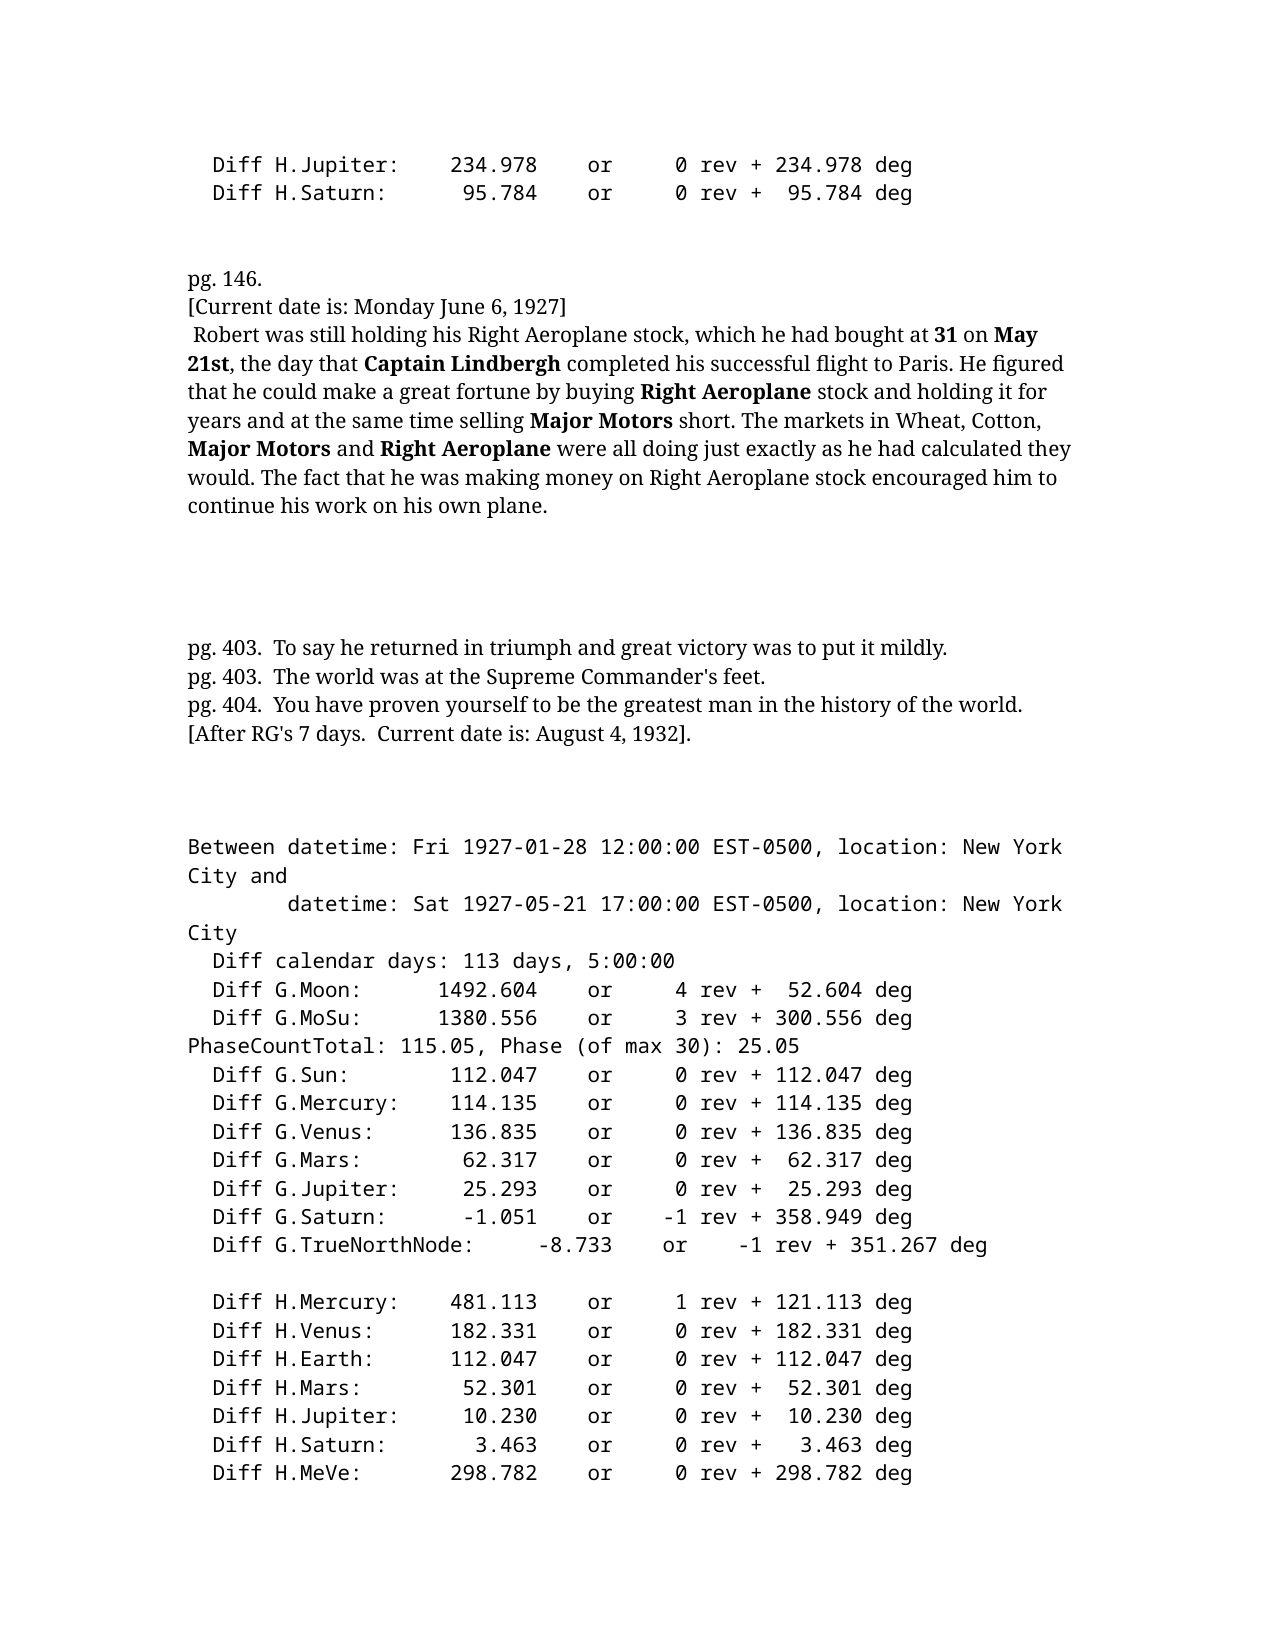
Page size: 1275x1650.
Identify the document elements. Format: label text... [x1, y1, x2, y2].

text Diff H.MeVe: 298.782 or 0 rev + 298.782 deg [187, 1458, 1087, 1487]
text Diff G.Venus: 136.835 or 0 rev + 136.835 deg [187, 1117, 1087, 1145]
text Diff H.Mars: 52.301 or 0 rev + 52.301 deg [187, 1373, 1087, 1401]
text Diff G.TrueNorthNode: -8.733 or -1 rev + 351.267 deg [187, 1231, 1087, 1259]
text Diff H.Earth: 112.047 or 0 rev + 112.047 deg [187, 1344, 1087, 1373]
text Diff G.Mercury: 114.135 or 0 rev + 114.135 deg [187, 1088, 1087, 1117]
text Diff G.Sun: 112.047 or 0 rev + 112.047 deg [187, 1060, 1087, 1088]
text [After RG's 7 days. Current date is: August 4, 1932]. [187, 719, 1087, 747]
text datetime: Sat 1927-05-21 17:00:00 EST-0500, location: New York City [187, 889, 1087, 946]
text Diff H.Jupiter: 234.978 or 0 rev + 234.978 deg [187, 150, 1087, 178]
text pg. 403. The world was at the Supreme Commander's feet. [187, 662, 1087, 690]
text Diff calendar days: 113 days, 5:00:00 [187, 946, 1087, 975]
text Diff G.Jupiter: 25.293 or 0 rev + 25.293 deg [187, 1174, 1087, 1202]
text Diff G.MoSu: 1380.556 or 3 rev + 300.556 deg PhaseCountTotal: 115.05, Phase (of max 30): 25.05 [187, 1003, 1087, 1060]
text pg. 404. You have proven yourself to be the greatest man in the history of the world. [187, 690, 1087, 719]
text Between datetime: Fri 1927-01-28 12:00:00 EST-0500, location: New York City and [187, 832, 1087, 889]
text Diff H.Saturn: 3.463 or 0 rev + 3.463 deg [187, 1430, 1087, 1458]
text [Current date is: Monday June 6, 1927] [187, 292, 1087, 321]
text Diff H.Venus: 182.331 or 0 rev + 182.331 deg [187, 1316, 1087, 1344]
text pg. 146. [187, 264, 1087, 292]
text Diff G.Saturn: -1.051 or -1 rev + 358.949 deg [187, 1202, 1087, 1231]
text Robert was still holding his Right Aeroplane stock, which he had bought at 31 on May 21st, the day that Captain Lindbergh completed his successful flight to Paris. He figured that he could make a great fortune by buying Right Aeroplane stock and holding it for years and at the same time selling Major Motors short. The markets in Wheat, Cotton, Major Motors and Right Aeroplane were all doing just exactly as he had calculated they would. The fact that he was making money on Right Aeroplane stock encouraged him to continue his work on his own plane. [187, 321, 1087, 520]
text Diff H.Jupiter: 10.230 or 0 rev + 10.230 deg [187, 1401, 1087, 1430]
text Diff H.Mercury: 481.113 or 1 rev + 121.113 deg [187, 1287, 1087, 1316]
text Diff G.Moon: 1492.604 or 4 rev + 52.604 deg [187, 975, 1087, 1003]
text Diff G.Mars: 62.317 or 0 rev + 62.317 deg [187, 1145, 1087, 1174]
text Diff H.Saturn: 95.784 or 0 rev + 95.784 deg [187, 178, 1087, 207]
text pg. 403. To say he returned in triumph and great victory was to put it mildly. [187, 633, 1087, 662]
